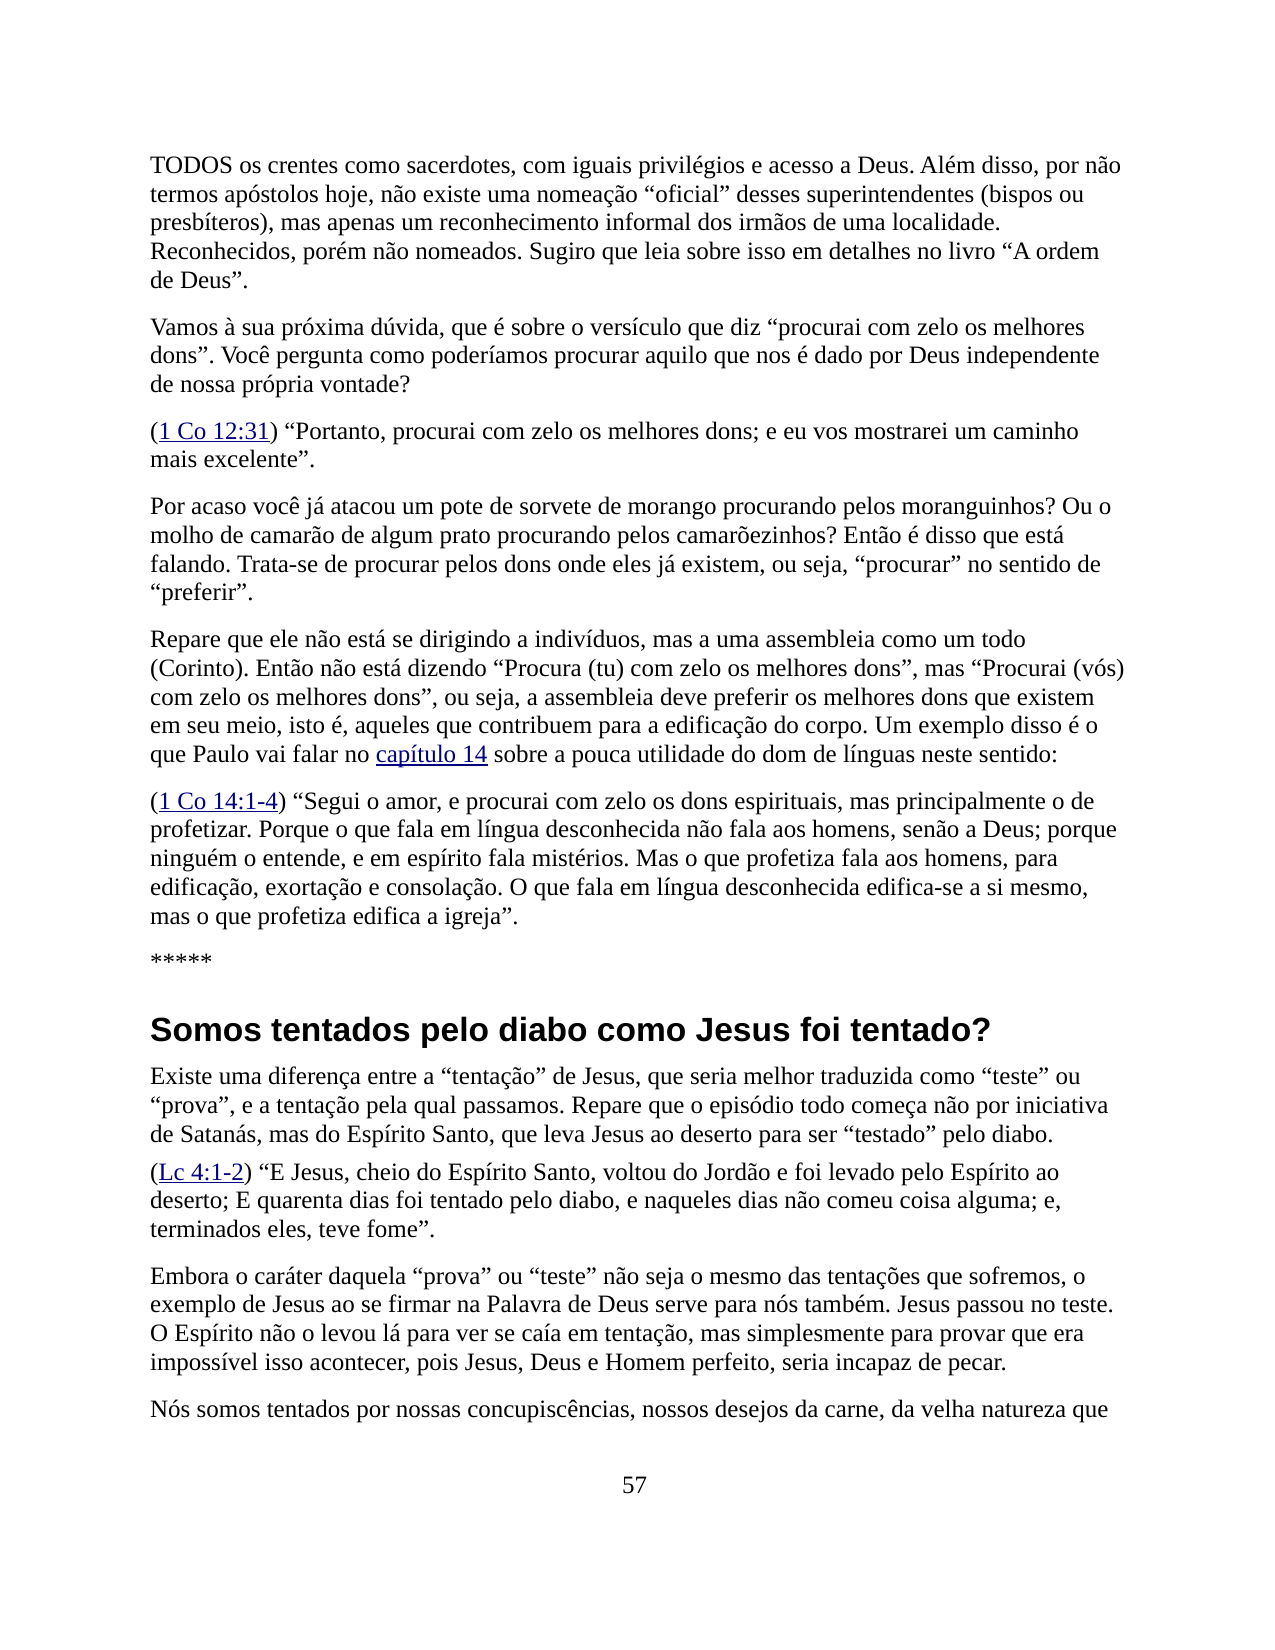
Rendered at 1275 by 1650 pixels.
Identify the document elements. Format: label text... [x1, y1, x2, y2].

text Existe uma diferença entre a “tentação” de Jesus, que seria melhor traduzida como “teste” ou “prova”, e a tentação pela qual passamos. Repare que o episódio todo começa não por iniciativa de Satanás, mas do Espírito Santo, que leva Jesus ao deserto para ser “testado” pelo diabo. [150, 1061, 1125, 1148]
text (1 Co 12:31) “Portanto, procurai com zelo os melhores dons; e eu vos mostrarei um caminho mais excelente”. [150, 416, 1125, 473]
text Vamos à sua próxima dúvida, que é sobre o versículo que diz “procurai com zelo os melhores dons”. Você pergunta como poderíamos procurar aquilo que nos é dado por Deus independente de nossa própria vontade? [150, 312, 1125, 398]
text (Lc 4:1-2) “E Jesus, cheio do Espírito Santo, voltou do Jordão e foi levado pelo Espírito ao deserto; E quarenta dias foi tentado pelo diabo, e naqueles dias não comeu coisa alguma; e, terminados eles, teve fome”. [150, 1157, 1125, 1243]
text TODOS os crentes como sacerdotes, com iguais privilégios e acesso a Deus. Além disso, por não termos apóstolos hoje, não existe uma nomeação “oficial” desses superintendentes (bispos ou presbíteros), mas apenas um reconhecimento informal dos irmãos de uma localidade. Reconhecidos, porém não nomeados. Sugiro que leia sobre isso em detalhes no livro “A ordem de Deus”. [150, 150, 1125, 294]
text ***** [150, 947, 1125, 976]
subtitle Somos tentados pelo diabo como Jesus foi tentado? [150, 1010, 1125, 1049]
text Embora o caráter daquela “prova” ou “teste” não seja o mesmo das tentações que sofremos, o exemplo de Jesus ao se firmar na Palavra de Deus serve para nós também. Jesus passou no teste. O Espírito não o levou lá para ver se caía em tentação, mas simplesmente para provar que era impossível isso acontecer, pois Jesus, Deus e Homem perfeito, seria incapaz de pecar. [150, 1261, 1125, 1376]
text (1 Co 14:1-4) “Segui o amor, e procurai com zelo os dons espirituais, mas principalmente o de profetizar. Porque o que fala em língua desconhecida não fala aos homens, senão a Deus; porque ninguém o entende, e em espírito fala mistérios. Mas o que profetiza fala aos homens, para edificação, exortação e consolação. O que fala em língua desconhecida edifica-se a si mesmo, mas o que profetiza edifica a igreja”. [150, 786, 1125, 929]
text Por acaso você já atacou um pote de sorvete de morango procurando pelos moranguinhos? Ou o molho de camarão de algum prato procurando pelos camarõezinhos? Então é disso que está falando. Trata-se de procurar pelos dons onde eles já existem, ou seja, “procurar” no sentido de “preferir”. [150, 491, 1125, 606]
text Repare que ele não está se dirigindo a indivíduos, mas a uma assembleia como um todo (Corinto). Então não está dizendo “Procura (tu) com zelo os melhores dons”, mas “Procurai (vós) com zelo os melhores dons”, ou seja, a assembleia deve preferir os melhores dons que existem em seu meio, isto é, aqueles que contribuem para a edificação do corpo. Um exemplo disso é o que Paulo vai falar no capítulo 14 sobre a pouca utilidade do dom de línguas neste sentido: [150, 624, 1125, 768]
text Nós somos tentados por nossas concupiscências, nossos desejos da carne, da velha natureza que [150, 1394, 1125, 1422]
